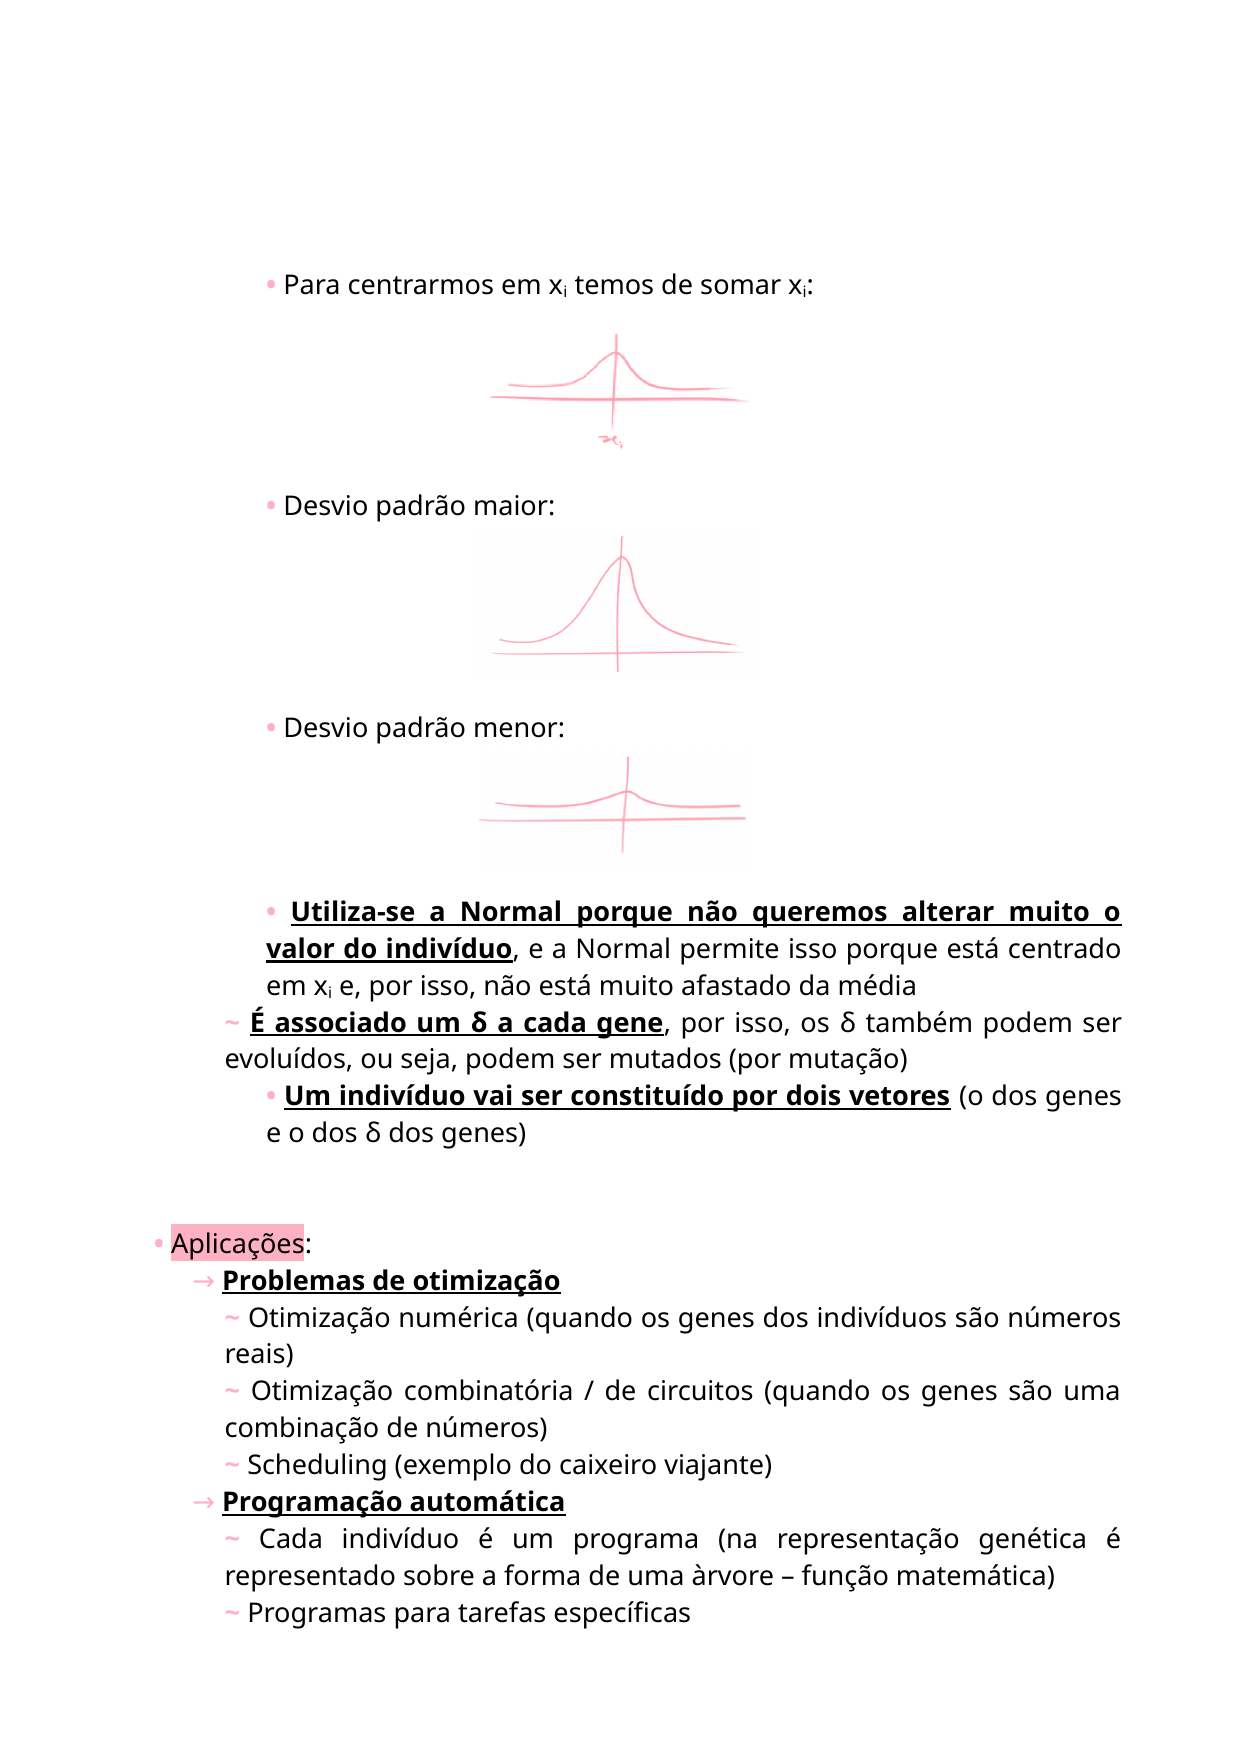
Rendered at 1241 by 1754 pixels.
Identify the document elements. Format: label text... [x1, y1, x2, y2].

text • Utiliza-se a Normal porque não queremos alterar muito o valor do indivíduo, e a Normal permite isso porque está centrado em xi e, por isso, não está muito afastado da média [266, 892, 1122, 1003]
text ~ Cada indivíduo é um programa (na representação genética é representado sobre a forma de uma àrvore – função matemática) [224, 1519, 1122, 1593]
text ~ Scheduling (exemplo do caixeiro viajante) [224, 1446, 1122, 1482]
picture [474, 529, 757, 680]
picture [489, 322, 752, 459]
text • Um indivíduo vai ser constituído por dois vetores (o dos genes e o dos δ dos genes) [266, 1077, 1122, 1151]
text ~ É associado um δ a cada gene, por isso, os δ também podem ser evoluídos, ou seja, podem ser mutados (por mutação) [224, 1003, 1122, 1077]
text → Programação automática [192, 1482, 1122, 1519]
text ~ Programas para tarefas específicas [224, 1593, 1122, 1630]
text ~ Otimização combinatória / de circuitos (quando os genes são uma combinação de números) [224, 1372, 1122, 1446]
text • Desvio padrão maior: [266, 487, 1122, 524]
text ~ Otimização numérica (quando os genes dos indivíduos são números reais) [224, 1298, 1122, 1372]
text • Para centrarmos em xi temos de somar xi: [266, 266, 1122, 302]
text • Desvio padrão menor: [266, 708, 1122, 745]
picture [476, 747, 750, 868]
text • Aplicações: [153, 1224, 1122, 1261]
text → Problemas de otimização [192, 1261, 1122, 1298]
